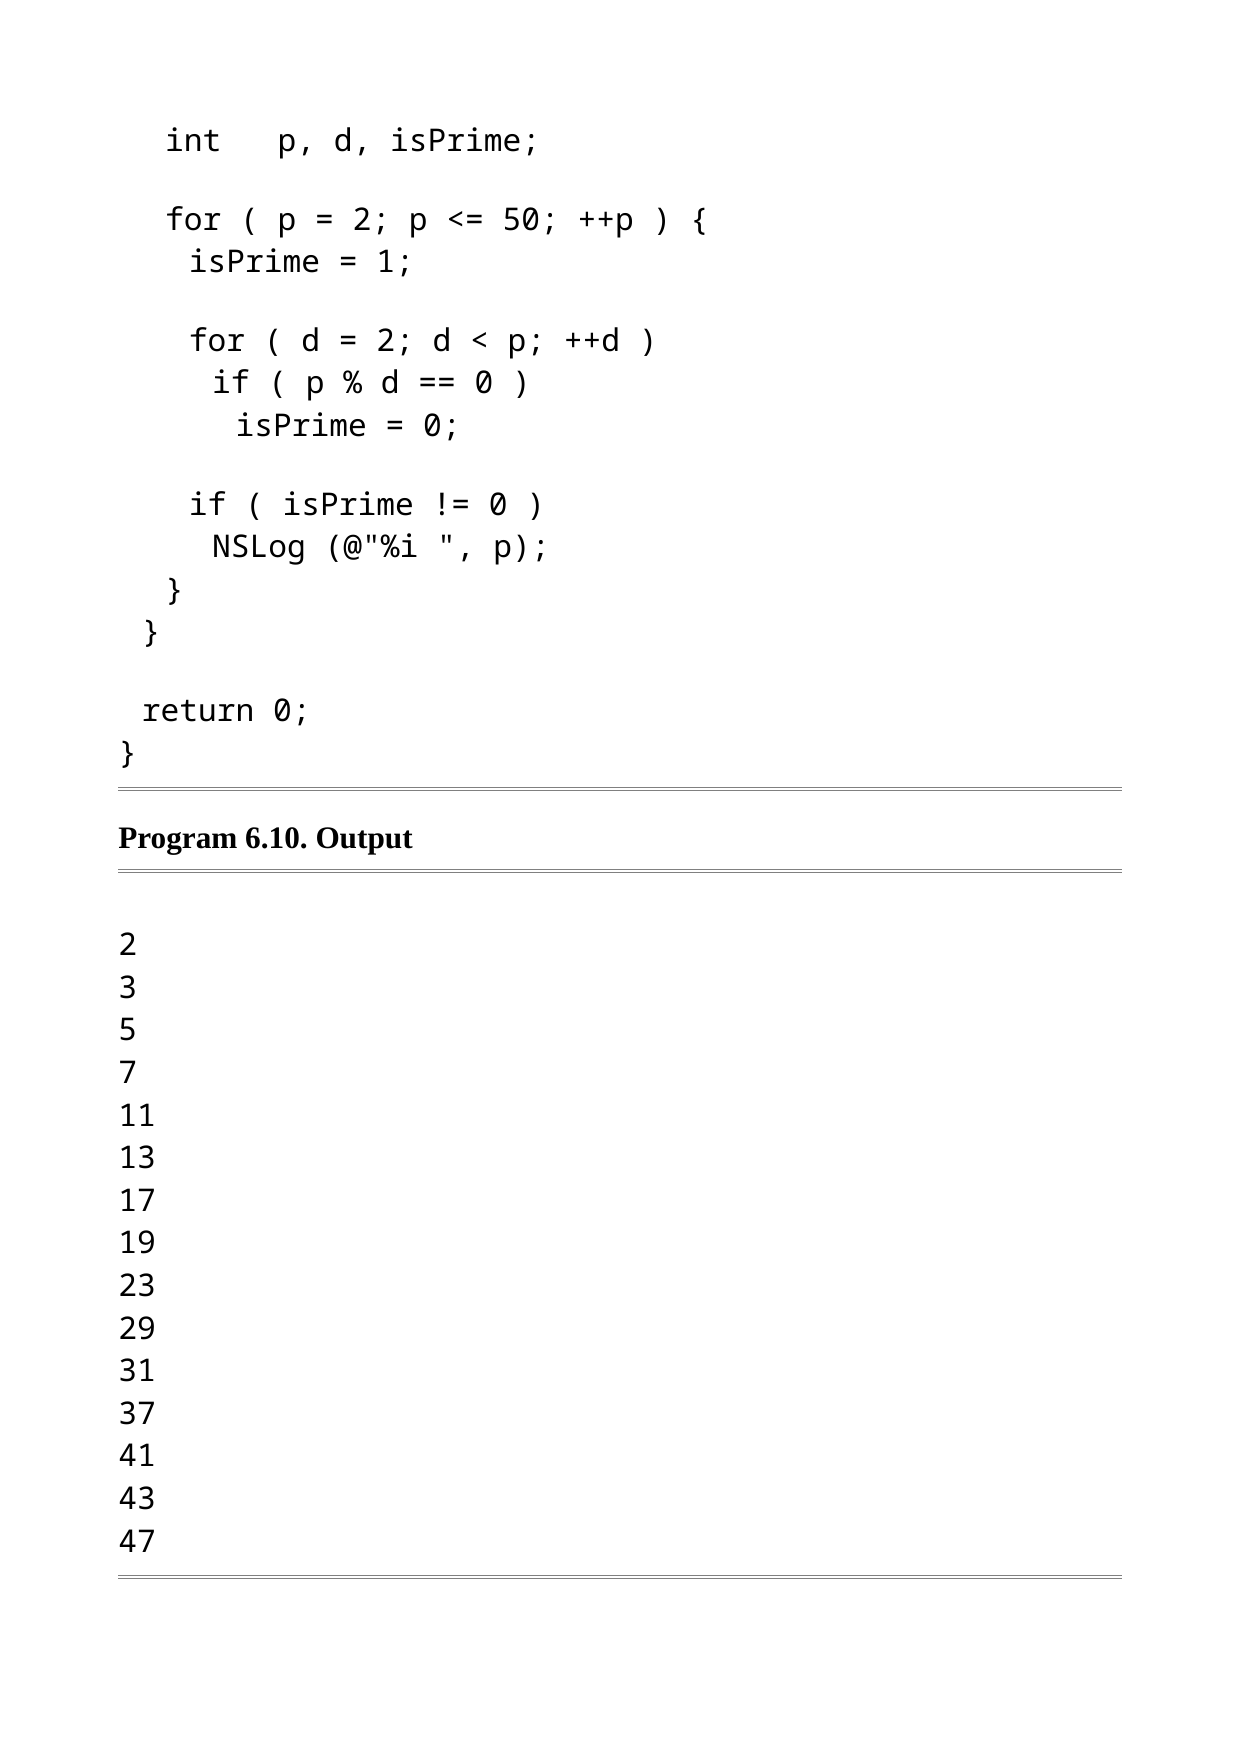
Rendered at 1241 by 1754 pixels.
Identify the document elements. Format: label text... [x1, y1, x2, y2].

text Program 6.10. Output [118, 819, 1122, 855]
text 2 3 5 7 11 13 17 19 23 29 31 37 41 43 47 [118, 922, 1122, 1561]
text int p, d, isPrime; for ( p = 2; p <= 50; ++p ) { isPrime = 1; for ( d = 2; d < p; ++d ) if ( p % d == 0 ) isPrime = 0; if ( isPrime != 0 ) NSLog (@"%i ", p); } } return 0; } [118, 118, 1122, 773]
